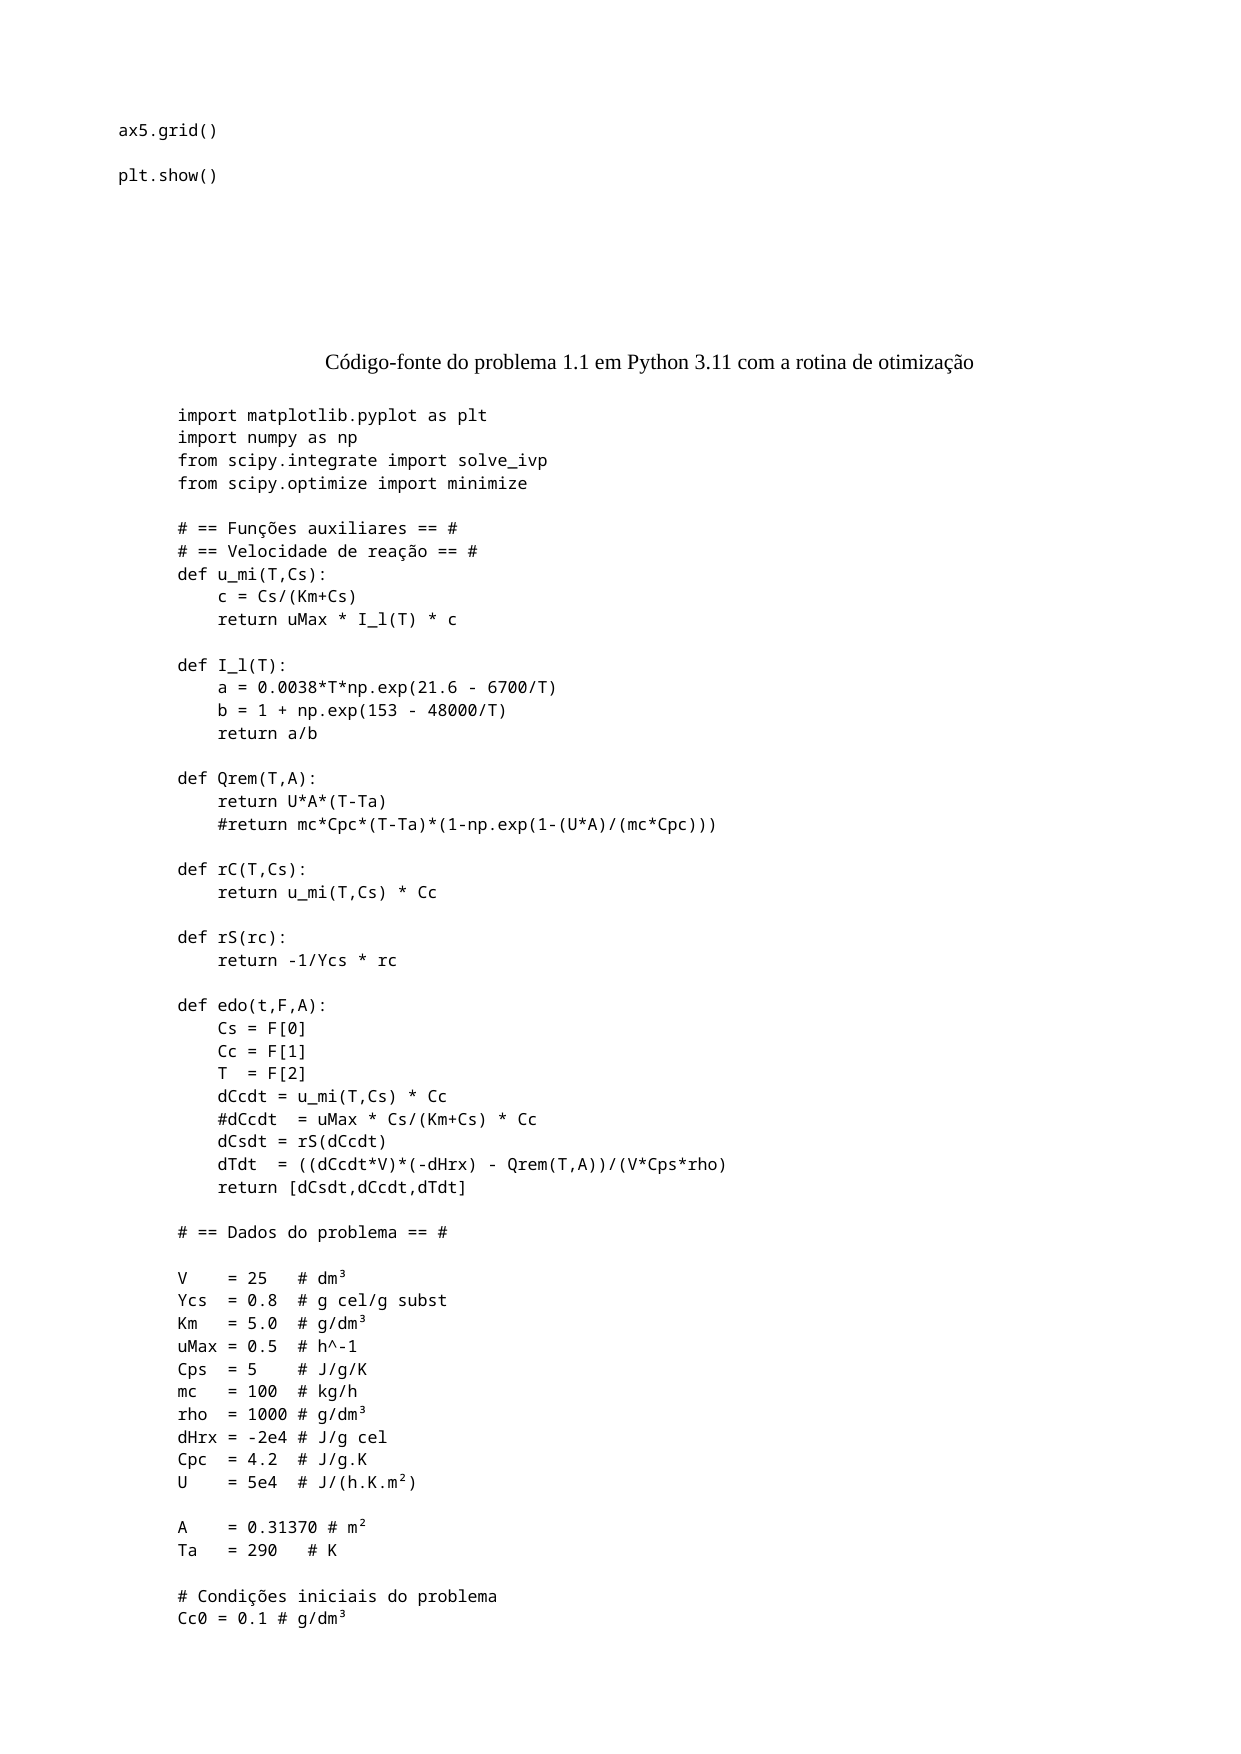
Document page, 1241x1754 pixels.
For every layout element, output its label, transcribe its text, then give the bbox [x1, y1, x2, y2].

text def u_mi(T,Cs): [118, 562, 1122, 585]
text Cc = F[1] [118, 1039, 1122, 1062]
text return uMax * I_l(T) * c [118, 608, 1122, 630]
text dTdt = ((dCcdt*V)*(-dHrx) - Qrem(T,A))/(V*Cps*rho) [118, 1153, 1122, 1175]
text U = 5e4 # J/(h.K.m²) [118, 1471, 1122, 1493]
text dHrx = -2e4 # J/g cel [118, 1425, 1122, 1448]
text Cpc = 4.2 # J/g.K [118, 1448, 1122, 1471]
text #return mc*Cpc*(T-Ta)*(1-np.exp(1-(U*A)/(mc*Cpc))) [118, 812, 1122, 835]
text def I_l(T): [118, 653, 1122, 676]
text T = F[2] [118, 1062, 1122, 1084]
text from scipy.integrate import solve_ivp [118, 449, 1122, 471]
text mc = 100 # kg/h [118, 1380, 1122, 1402]
text b = 1 + np.exp(153 - 48000/T) [118, 698, 1122, 721]
text import numpy as np [118, 426, 1122, 449]
text dCcdt = u_mi(T,Cs) * Cc [118, 1084, 1122, 1107]
text # == Funções auxiliares == # [118, 517, 1122, 539]
text #dCcdt = uMax * Cs/(Km+Cs) * Cc [118, 1107, 1122, 1130]
text Cps = 5 # J/g/K [118, 1357, 1122, 1380]
text def rC(T,Cs): [118, 857, 1122, 880]
text Código-fonte do problema 1.1 em Python 3.11 com a rotina de otimização [118, 349, 1122, 374]
text rho = 1000 # g/dm³ [118, 1402, 1122, 1425]
text # Condições iniciais do problema [118, 1584, 1122, 1607]
text # == Dados do problema == # [118, 1221, 1122, 1243]
text return -1/Ycs * rc [118, 948, 1122, 971]
text from scipy.optimize import minimize [118, 471, 1122, 494]
text return a/b [118, 721, 1122, 744]
text return U*A*(T-Ta) [118, 789, 1122, 812]
text return [dCsdt,dCcdt,dTdt] [118, 1175, 1122, 1198]
text uMax = 0.5 # h^-1 [118, 1334, 1122, 1357]
text plt.show() [118, 163, 1122, 186]
text c = Cs/(Km+Cs) [118, 585, 1122, 608]
text Cs = F[0] [118, 1016, 1122, 1039]
text # == Velocidade de reação == # [118, 539, 1122, 562]
text Km = 5.0 # g/dm³ [118, 1312, 1122, 1334]
text dCsdt = rS(dCcdt) [118, 1130, 1122, 1153]
text V = 25 # dm³ [118, 1266, 1122, 1289]
text import matplotlib.pyplot as plt [118, 403, 1122, 426]
text Cc0 = 0.1 # g/dm³ [118, 1607, 1122, 1629]
text A = 0.31370 # m² [118, 1516, 1122, 1539]
text return u_mi(T,Cs) * Cc [118, 880, 1122, 903]
text Ycs = 0.8 # g cel/g subst [118, 1289, 1122, 1312]
text def Qrem(T,A): [118, 767, 1122, 789]
text def rS(rc): [118, 926, 1122, 948]
text def edo(t,F,A): [118, 994, 1122, 1016]
text Ta = 290 # K [118, 1539, 1122, 1561]
text ax5.grid() [118, 118, 1122, 141]
text a = 0.0038*T*np.exp(21.6 - 6700/T) [118, 676, 1122, 698]
